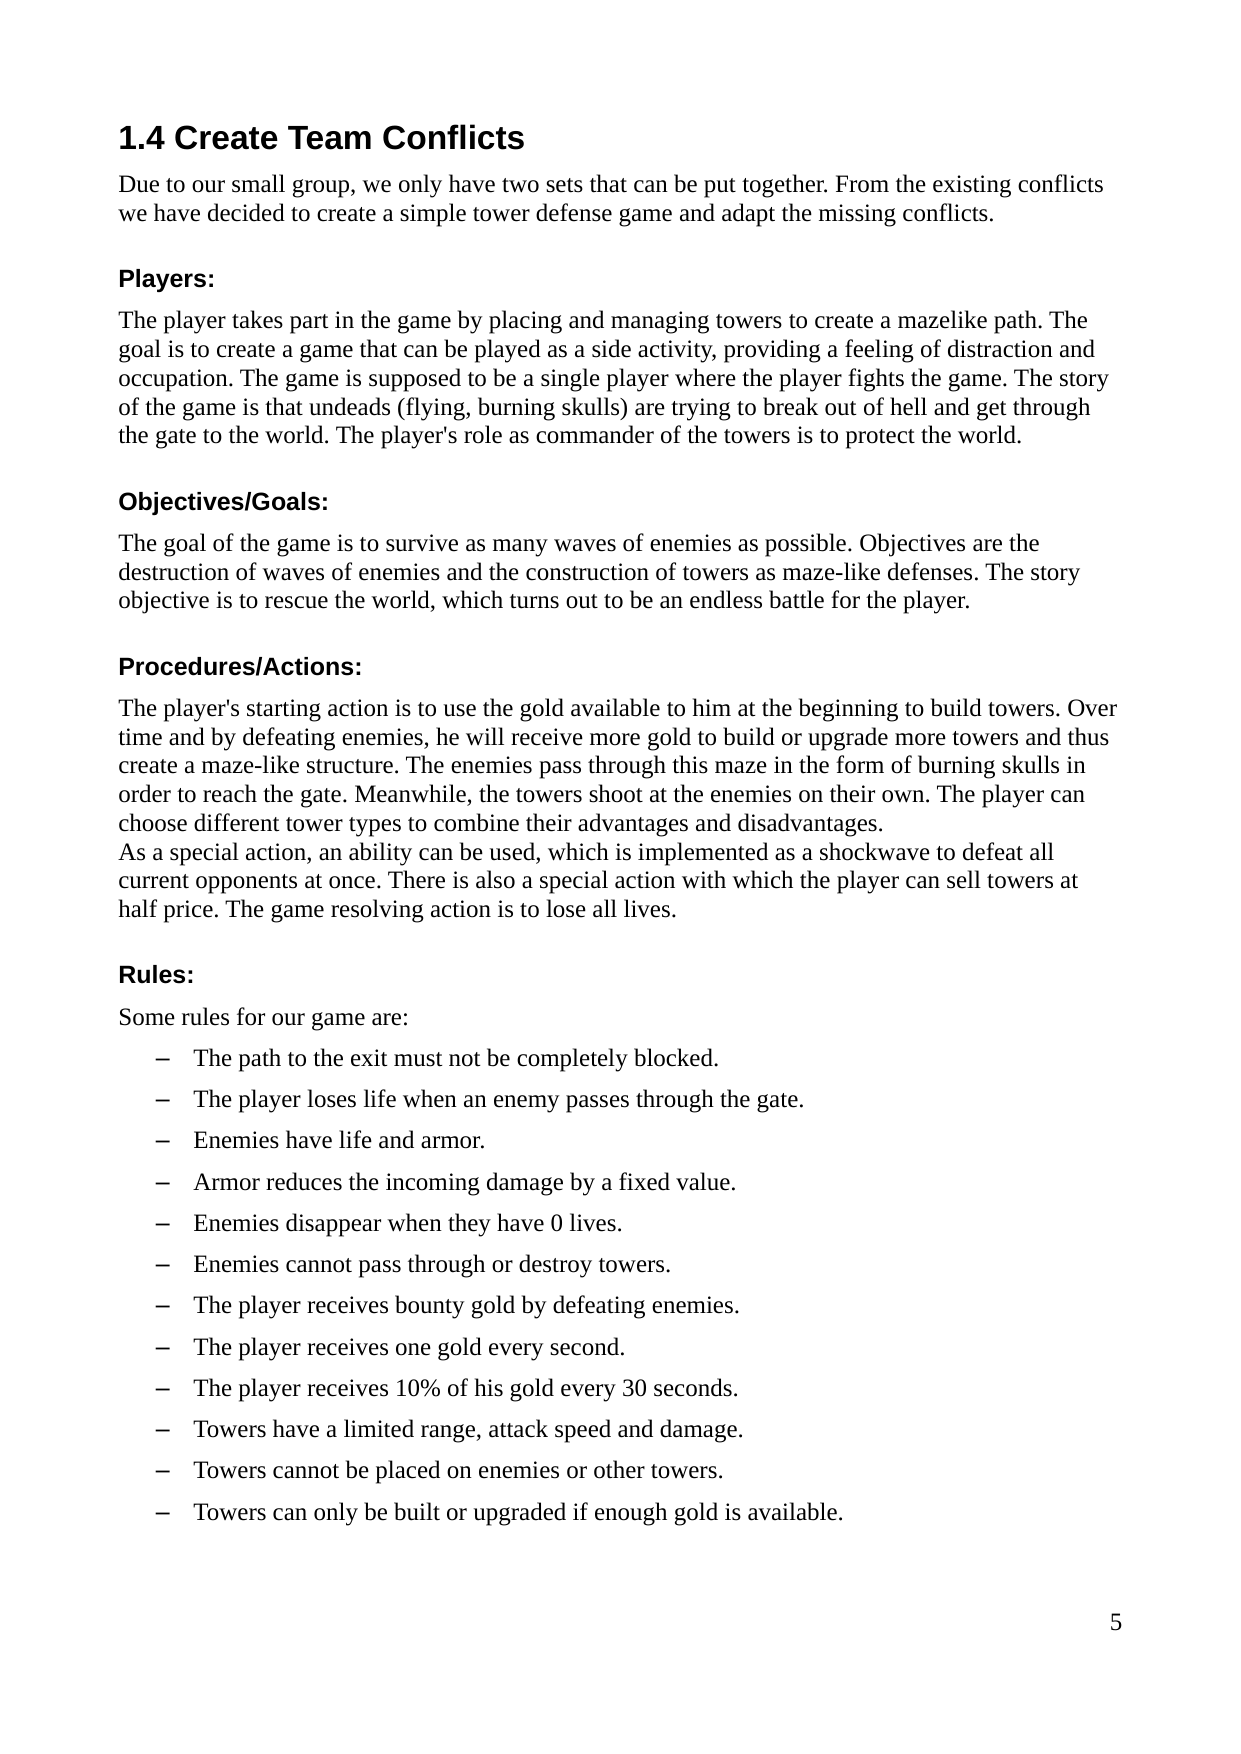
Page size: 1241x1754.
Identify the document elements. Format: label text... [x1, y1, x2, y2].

list Armor reduces the incoming damage by a fixed value. [156, 1167, 1122, 1196]
subtitle Rules: [118, 961, 1122, 989]
list The player loses life when an enemy passes through the gate. [156, 1084, 1122, 1113]
list Enemies have life and armor. [156, 1126, 1122, 1154]
subtitle Objectives/Goals: [118, 487, 1122, 516]
subtitle Procedures/Actions: [118, 652, 1122, 681]
text The goal of the game is to survive as many waves of enemies as possible. Objectives are the destruction of waves of enemies and the construction of towers as maze-like defenses. The story objective is to rescue the world, which turns out to be an endless battle for the player. [118, 528, 1122, 614]
list The player receives 10% of his gold every 30 seconds. [156, 1373, 1122, 1402]
text Due to our small group, we only have two sets that can be put together. From the existing conflicts we have decided to create a simple tower defense game and adapt the missing conflicts. [118, 169, 1122, 227]
list The player receives bounty gold by defeating enemies. [156, 1291, 1122, 1319]
text The player's starting action is to use the gold available to him at the beginning to build towers. Over time and by defeating enemies, he will receive more gold to build or upgrade more towers and thus create a maze-like structure. The enemies pass through this maze in the form of burning skulls in order to reach the gate. Meanwhile, the towers shoot at the enemies on their own. The player can choose different tower types to combine their advantages and disadvantages. As a special action, an ability can be used, which is implemented as a shockwave to defeat all current opponents at once. There is also a special action with which the player can sell towers at half price. The game resolving action is to lose all lives. [118, 693, 1122, 923]
list Enemies cannot pass through or destroy towers. [156, 1249, 1122, 1278]
list Towers cannot be placed on enemies or other towers. [156, 1456, 1122, 1484]
subtitle Players: [118, 264, 1122, 293]
list The player receives one gold every second. [156, 1332, 1122, 1361]
list Enemies disappear when they have 0 lives. [156, 1208, 1122, 1237]
list Towers have a limited range, attack speed and damage. [156, 1414, 1122, 1443]
text Some rules for our game are: [118, 1002, 1122, 1031]
list The path to the exit must not be completely blocked. [156, 1043, 1122, 1072]
subtitle 1.4 Create Team Conflicts [118, 118, 1122, 157]
list Towers can only be built or upgraded if enough gold is available. [156, 1497, 1122, 1526]
text The player takes part in the game by placing and managing towers to create a mazelike path. The goal is to create a game that can be played as a side activity, providing a feeling of distraction and occupation. The game is supposed to be a single player where the player fights the game. The story of the game is that undeads (flying, burning skulls) are trying to break out of hell and get through the gate to the world. The player's role as commander of the towers is to protect the world. [118, 306, 1122, 449]
